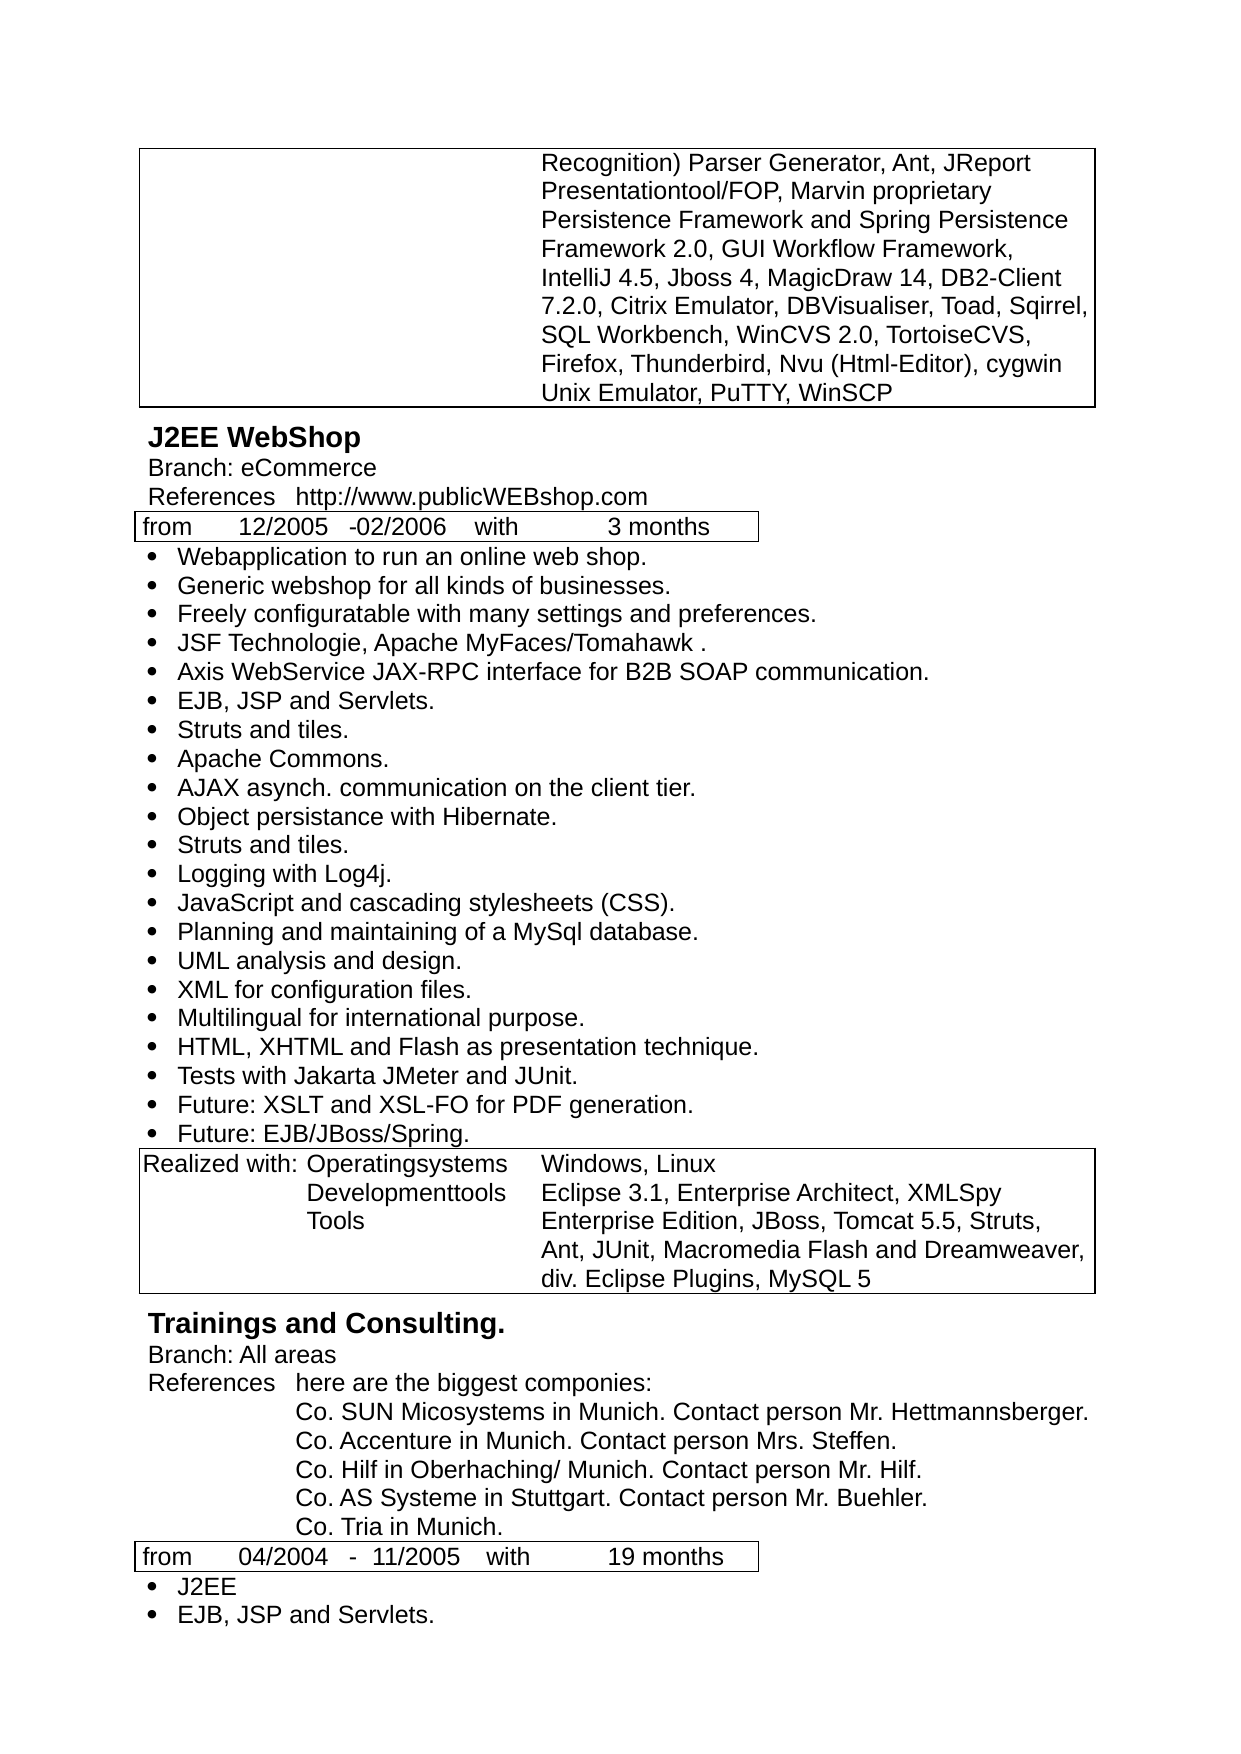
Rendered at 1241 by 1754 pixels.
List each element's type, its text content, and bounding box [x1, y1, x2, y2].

text Co. Tria in Munich. [221, 1512, 1104, 1541]
table_header Realized with: [140, 1149, 303, 1177]
list Planning and maintaining of a MySql database. [148, 917, 1104, 946]
subtitle Trainings and Consulting. [148, 1306, 1104, 1339]
table_header Operatingsystems [303, 1149, 538, 1177]
list Apache Commons. [148, 744, 1104, 773]
list AJAX asynch. communication on the client tier. [148, 773, 1104, 801]
list J2EE [148, 1572, 1104, 1601]
text References here are the biggest componies: [148, 1368, 1104, 1397]
list Axis WebService JAX-RPC interface for B2B SOAP communication. [148, 657, 1104, 686]
list JavaScript and cascading stylesheets (CSS). [148, 888, 1104, 917]
table_cell Recognition) Parser Generator, Ant, JReport Presentationtool/FOP, Marvin proprietary Persistence Framework and Spring Persistence Framework 2.0, GUI Workflow Framework, IntelliJ 4.5, Jboss 4, MagicDraw 14, DB2-Client 7.2.0, Citrix Emulator, DBVisualiser, Toad, Sqirrel, SQL Workbench, WinCVS 2.0, TortoiseCVS, Firefox, Thunderbird, Nvu (Html-Editor), cygwin Unix Emulator, PuTTY, WinSCP [538, 149, 1094, 406]
text Co. AS Systeme in Stuttgart. Contact person Mr. Buehler. [221, 1483, 1104, 1512]
list Struts and tiles. [148, 830, 1104, 859]
text Branch: eCommerce [148, 453, 1104, 482]
subtitle J2EE WebShop [148, 420, 1104, 453]
table_header 02/2006 [349, 512, 467, 541]
text Branch: All areas [148, 1339, 1104, 1368]
text Co. SUN Micosystems in Munich. Contact person Mr. Hettmannsberger. [221, 1397, 1104, 1426]
list Logging with Log4j. [148, 859, 1104, 888]
text References http://www.publicWEBshop.com [148, 482, 1104, 511]
table_header Windows, Linux [538, 1149, 1094, 1177]
table_header 12/2005 [231, 512, 341, 541]
table_cell Developmenttools Tools [303, 1178, 538, 1292]
list HTML, XHTML and Flash as presentation technique. [148, 1032, 1104, 1061]
table_header 11/2005 [365, 1542, 479, 1571]
list Future: XSLT and XSL-FO for PDF generation. [148, 1090, 1104, 1119]
table_cell [140, 1178, 303, 1292]
list UML analysis and design. [148, 946, 1104, 974]
text Co. Hilf in Oberhaching/ Munich. Contact person Mr. Hilf. [221, 1454, 1104, 1483]
list Generic webshop for all kinds of businesses. [148, 571, 1104, 599]
table_header with [479, 1542, 600, 1571]
table_header from [136, 1542, 231, 1571]
list Struts and tiles. [148, 715, 1104, 744]
list XML for configuration files. [148, 974, 1104, 1003]
list Webapplication to run an online web shop. [148, 542, 1104, 571]
table_header - [341, 1542, 364, 1571]
list Tests with Jakarta JMeter and JUnit. [148, 1061, 1104, 1090]
table_header with [467, 512, 600, 541]
list EJB, JSP and Servlets. [148, 1601, 1104, 1629]
table_cell [140, 149, 303, 406]
table_cell Eclipse 3.1, Enterprise Architect, XMLSpy Enterprise Edition, JBoss, Tomcat 5.5, Struts, Ant, JUnit, Macromedia Flash and Dreamweaver, div. Eclipse Plugins, MySQL 5 [538, 1178, 1094, 1292]
table_header from [136, 512, 231, 541]
text Co. Accenture in Munich. Contact person Mrs. Steffen. [221, 1426, 1104, 1454]
list Freely configuratable with many settings and preferences. [148, 599, 1104, 628]
list JSF Technologie, Apache MyFaces/Tomahawk . [148, 628, 1104, 657]
list EJB, JSP and Servlets. [148, 686, 1104, 715]
table_header 19 months [600, 1542, 758, 1571]
list Object persistance with Hibernate. [148, 801, 1104, 830]
list Future: EJB/JBoss/Spring. [148, 1119, 1104, 1148]
table_header 04/2004 [231, 1542, 341, 1571]
list Multilingual for international purpose. [148, 1003, 1104, 1032]
table_header 3 months [600, 512, 758, 541]
table_header - [341, 512, 349, 541]
table_cell [303, 149, 538, 406]
